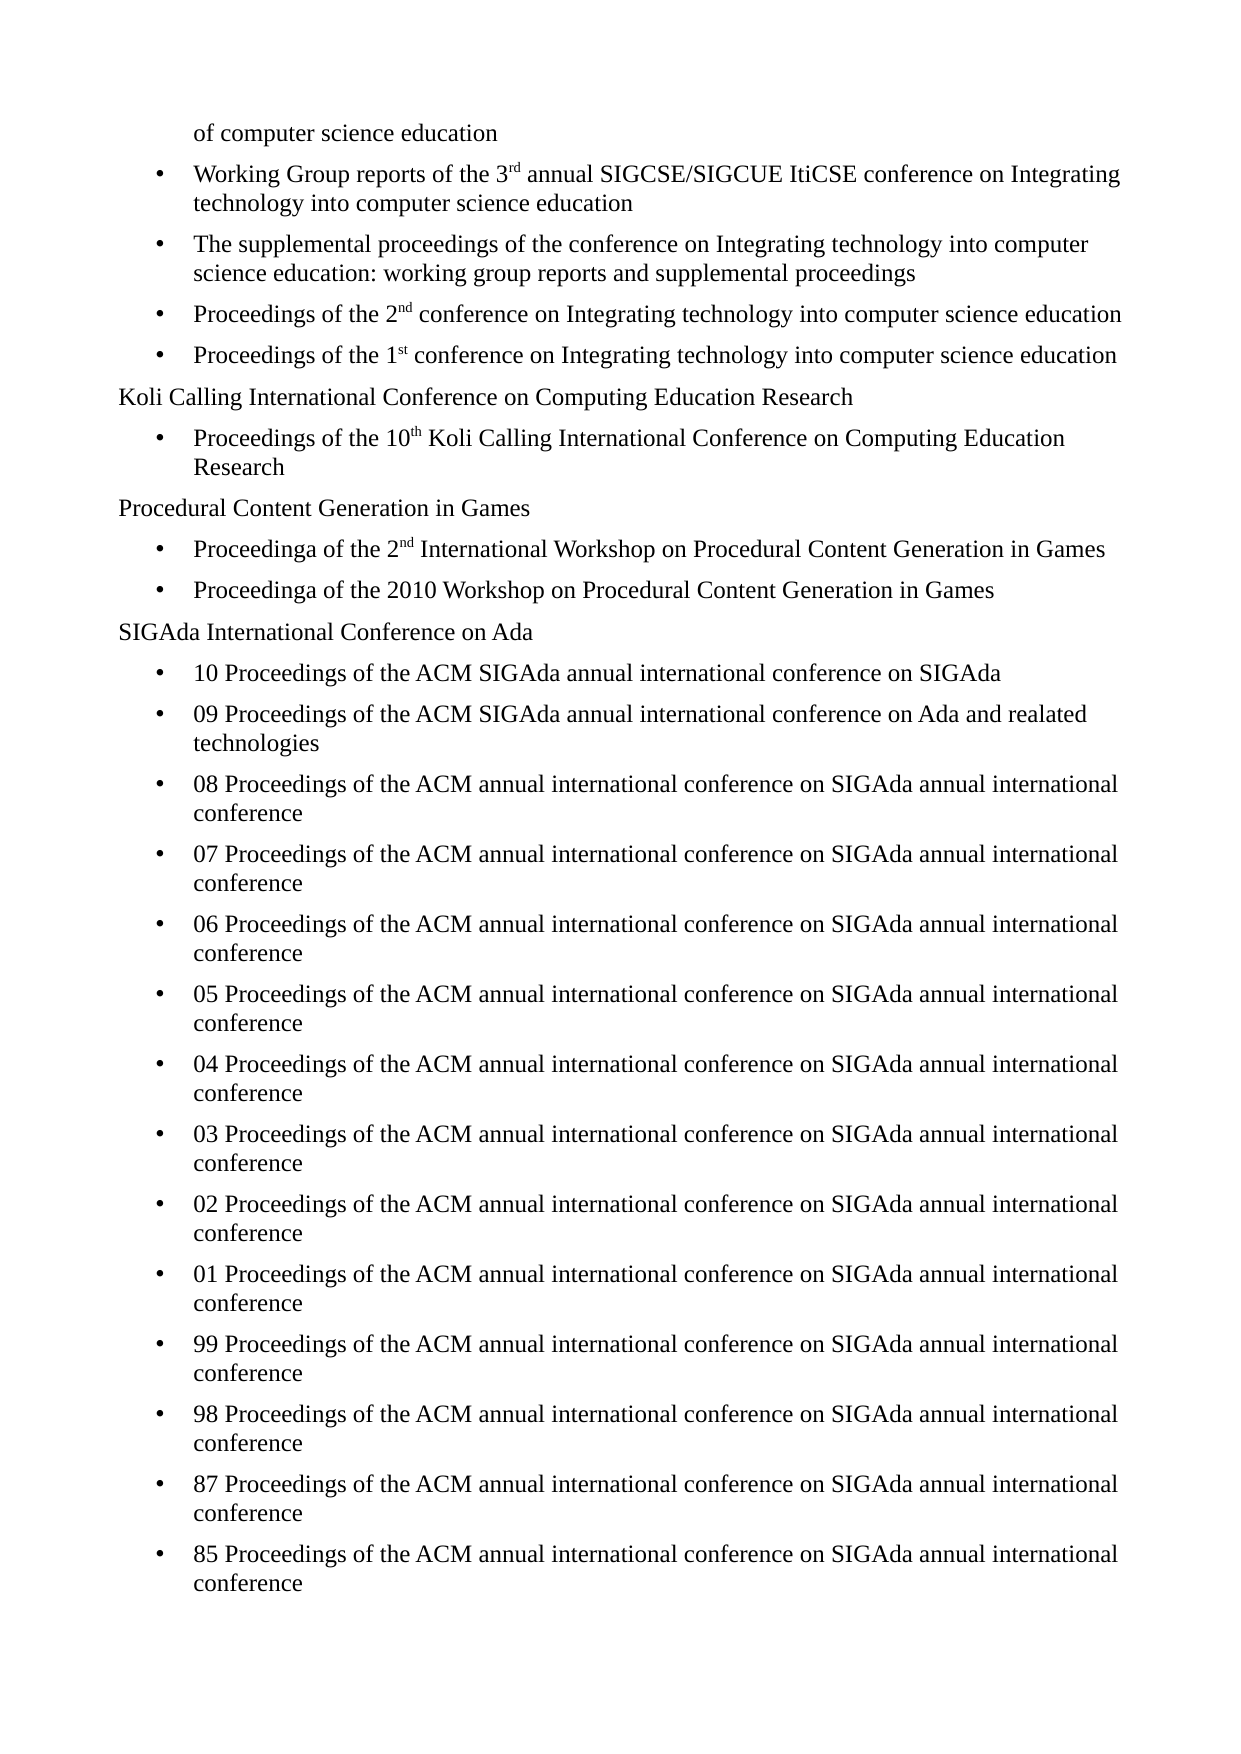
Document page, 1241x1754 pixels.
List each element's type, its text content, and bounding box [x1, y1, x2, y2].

list 07 Proceedings of the ACM annual international conference on SIGAda annual international conference [156, 839, 1122, 897]
list 06 Proceedings of the ACM annual international conference on SIGAda annual international conference [156, 909, 1122, 967]
list Proceedinga of the 2nd International Workshop on Procedural Content Generation in Games [156, 534, 1122, 563]
list 03 Proceedings of the ACM annual international conference on SIGAda annual international conference [156, 1119, 1122, 1177]
list 02 Proceedings of the ACM annual international conference on SIGAda annual international conference [156, 1189, 1122, 1247]
list Proceedings of the 2nd conference on Integrating technology into computer science education [156, 299, 1122, 328]
list Proceedings of the 1st conference on Integrating technology into computer science education [156, 341, 1122, 369]
list The supplemental proceedings of the conference on Integrating technology into computer science education: working group reports and supplemental proceedings [156, 229, 1122, 287]
list of computer science education [156, 118, 1122, 147]
text SIGAda International Conference on Ada [118, 617, 1122, 646]
list 10 Proceedings of the ACM SIGAda annual international conference on SIGAda [156, 658, 1122, 687]
list Working Group reports of the 3rd annual SIGCSE/SIGCUE ItiCSE conference on Integrating technology into computer science education [156, 159, 1122, 217]
list Proceedinga of the 2010 Workshop on Procedural Content Generation in Games [156, 576, 1122, 604]
text Koli Calling International Conference on Computing Education Research [118, 382, 1122, 411]
text Procedural Content Generation in Games [118, 493, 1122, 522]
list 08 Proceedings of the ACM annual international conference on SIGAda annual international conference [156, 769, 1122, 827]
list 87 Proceedings of the ACM annual international conference on SIGAda annual international conference [156, 1469, 1122, 1527]
list Proceedings of the 10th Koli Calling International Conference on Computing Education Research [156, 423, 1122, 481]
list 98 Proceedings of the ACM annual international conference on SIGAda annual international conference [156, 1399, 1122, 1457]
list 09 Proceedings of the ACM SIGAda annual international conference on Ada and realated technologies [156, 699, 1122, 757]
list 99 Proceedings of the ACM annual international conference on SIGAda annual international conference [156, 1329, 1122, 1387]
list 01 Proceedings of the ACM annual international conference on SIGAda annual international conference [156, 1259, 1122, 1317]
list 04 Proceedings of the ACM annual international conference on SIGAda annual international conference [156, 1049, 1122, 1107]
list 85 Proceedings of the ACM annual international conference on SIGAda annual international conference [156, 1539, 1122, 1597]
list 05 Proceedings of the ACM annual international conference on SIGAda annual international conference [156, 979, 1122, 1037]
